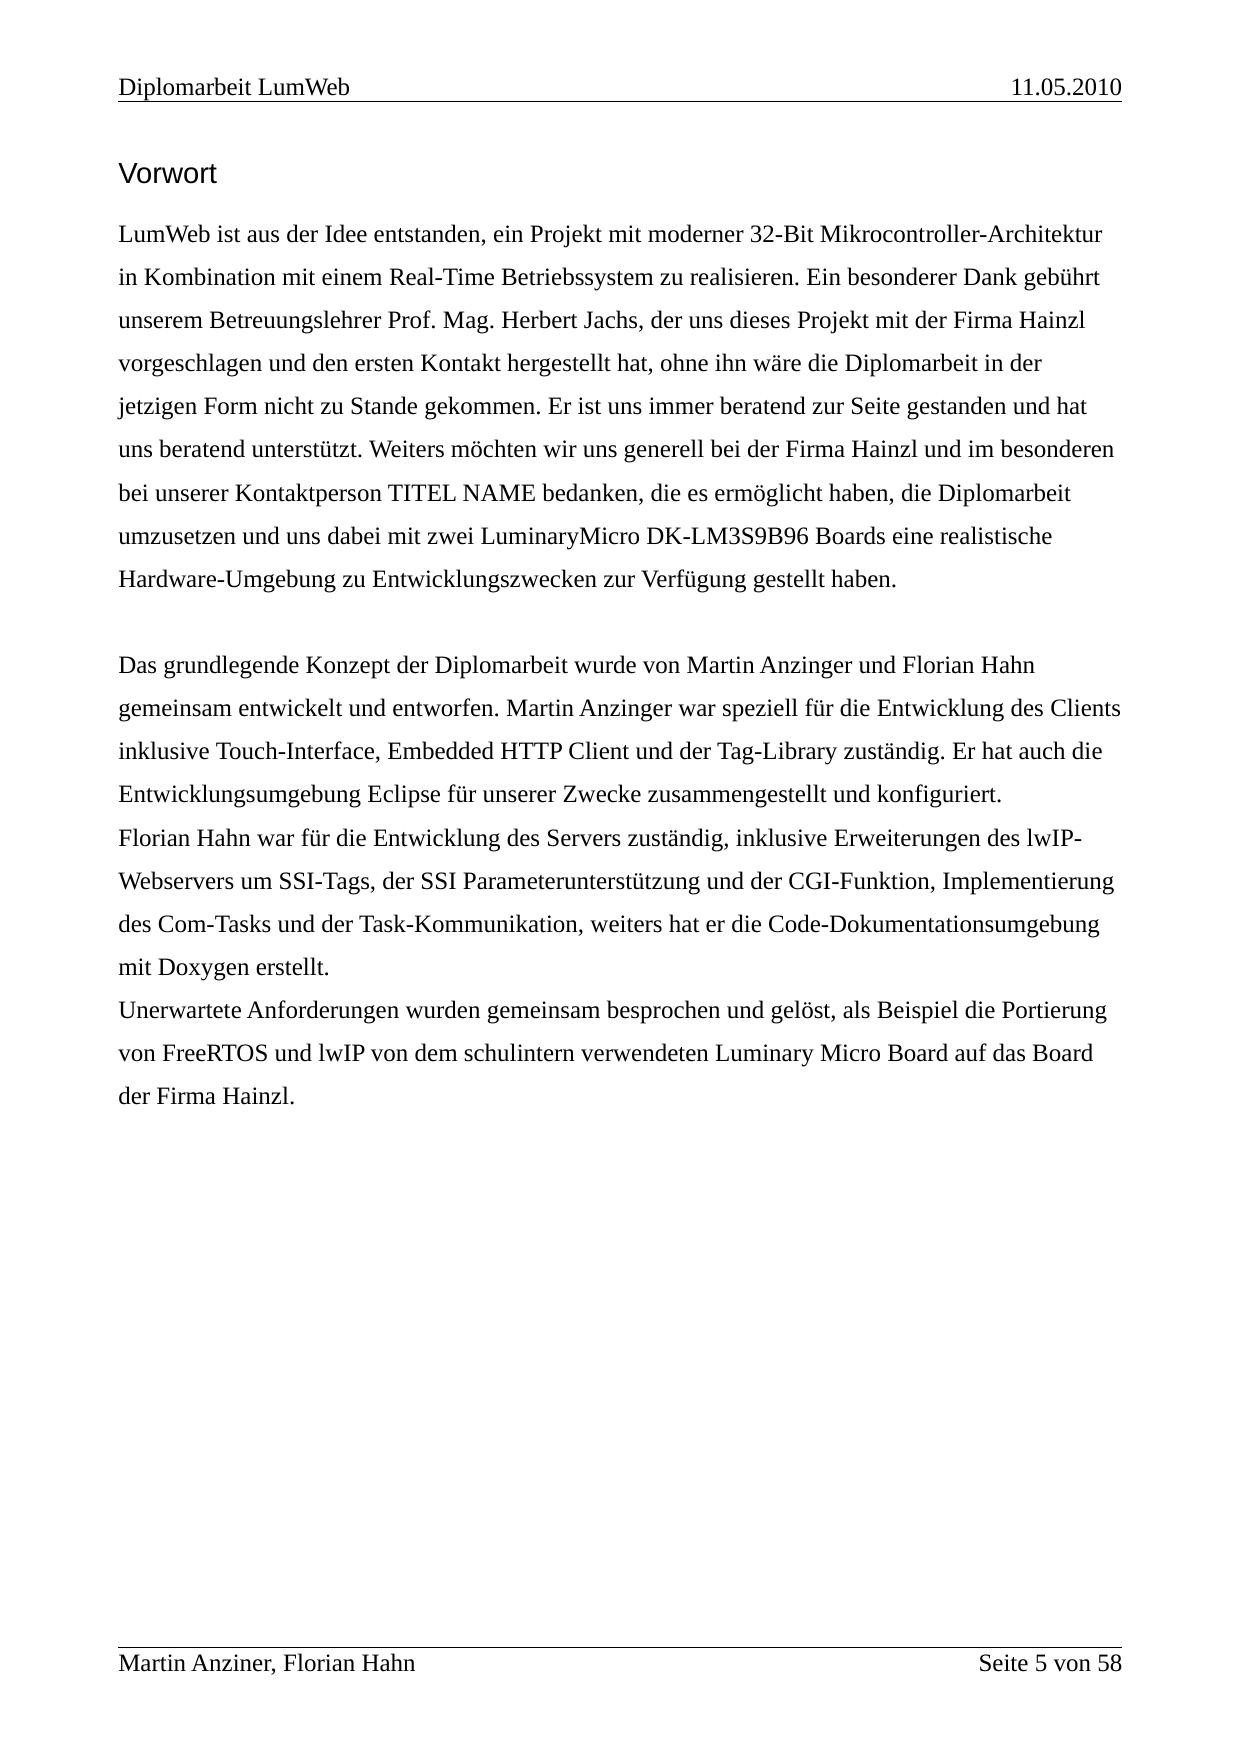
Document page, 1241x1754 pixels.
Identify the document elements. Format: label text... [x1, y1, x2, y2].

text Unerwartete Anforderungen wurden gemeinsam besprochen und gelöst, als Beispiel die Portierung von FreeRTOS und lwIP von dem schulintern verwendeten Luminary Micro Board auf das Board der Firma Hainzl. [118, 995, 1122, 1110]
text Das grundlegende Konzept der Diplomarbeit wurde von Martin Anzinger und Florian Hahn gemeinsam entwickelt und entworfen. Martin Anzinger war speziell für die Entwicklung des Clients inklusive Touch-Interface, Embedded HTTP Client und der Tag-Library zuständig. Er hat auch die Entwicklungsumgebung Eclipse für unserer Zwecke zusammengestellt und konfiguriert. [118, 650, 1122, 808]
text Florian Hahn war für die Entwicklung des Servers zuständig, inklusive Erweiterungen des lwIP-Webservers um SSI-Tags, der SSI Parameterunterstützung und der CGI-Funktion, Implementierung des Com-Tasks und der Task-Kommunikation, weiters hat er die Code-Dokumentationsumgebung mit Doxygen erstellt. [118, 823, 1122, 981]
text LumWeb ist aus der Idee entstanden, ein Projekt mit moderner 32-Bit Mikrocontroller-Architektur in Kombination mit einem Real-Time Betriebssystem zu realisieren. Ein besonderer Dank gebührt unserem Betreuungslehrer Prof. Mag. Herbert Jachs, der uns dieses Projekt mit der Firma Hainzl vorgeschlagen und den ersten Kontakt hergestellt hat, ohne ihn wäre die Diplomarbeit in der jetzigen Form nicht zu Stande gekommen. Er ist uns immer beratend zur Seite gestanden und hat uns beratend unterstützt. Weiters möchten wir uns generell bei der Firma Hainzl und im besonderen bei unserer Kontaktperson TITEL NAME bedanken, die es ermöglicht haben, die Diplomarbeit umzusetzen und uns dabei mit zwei LuminaryMicro DK-LM3S9B96 Boards eine realistische Hardware-Umgebung zu Entwicklungszwecken zur Verfügung gestellt haben. [118, 219, 1122, 593]
subtitle Vorwort [118, 156, 1122, 190]
